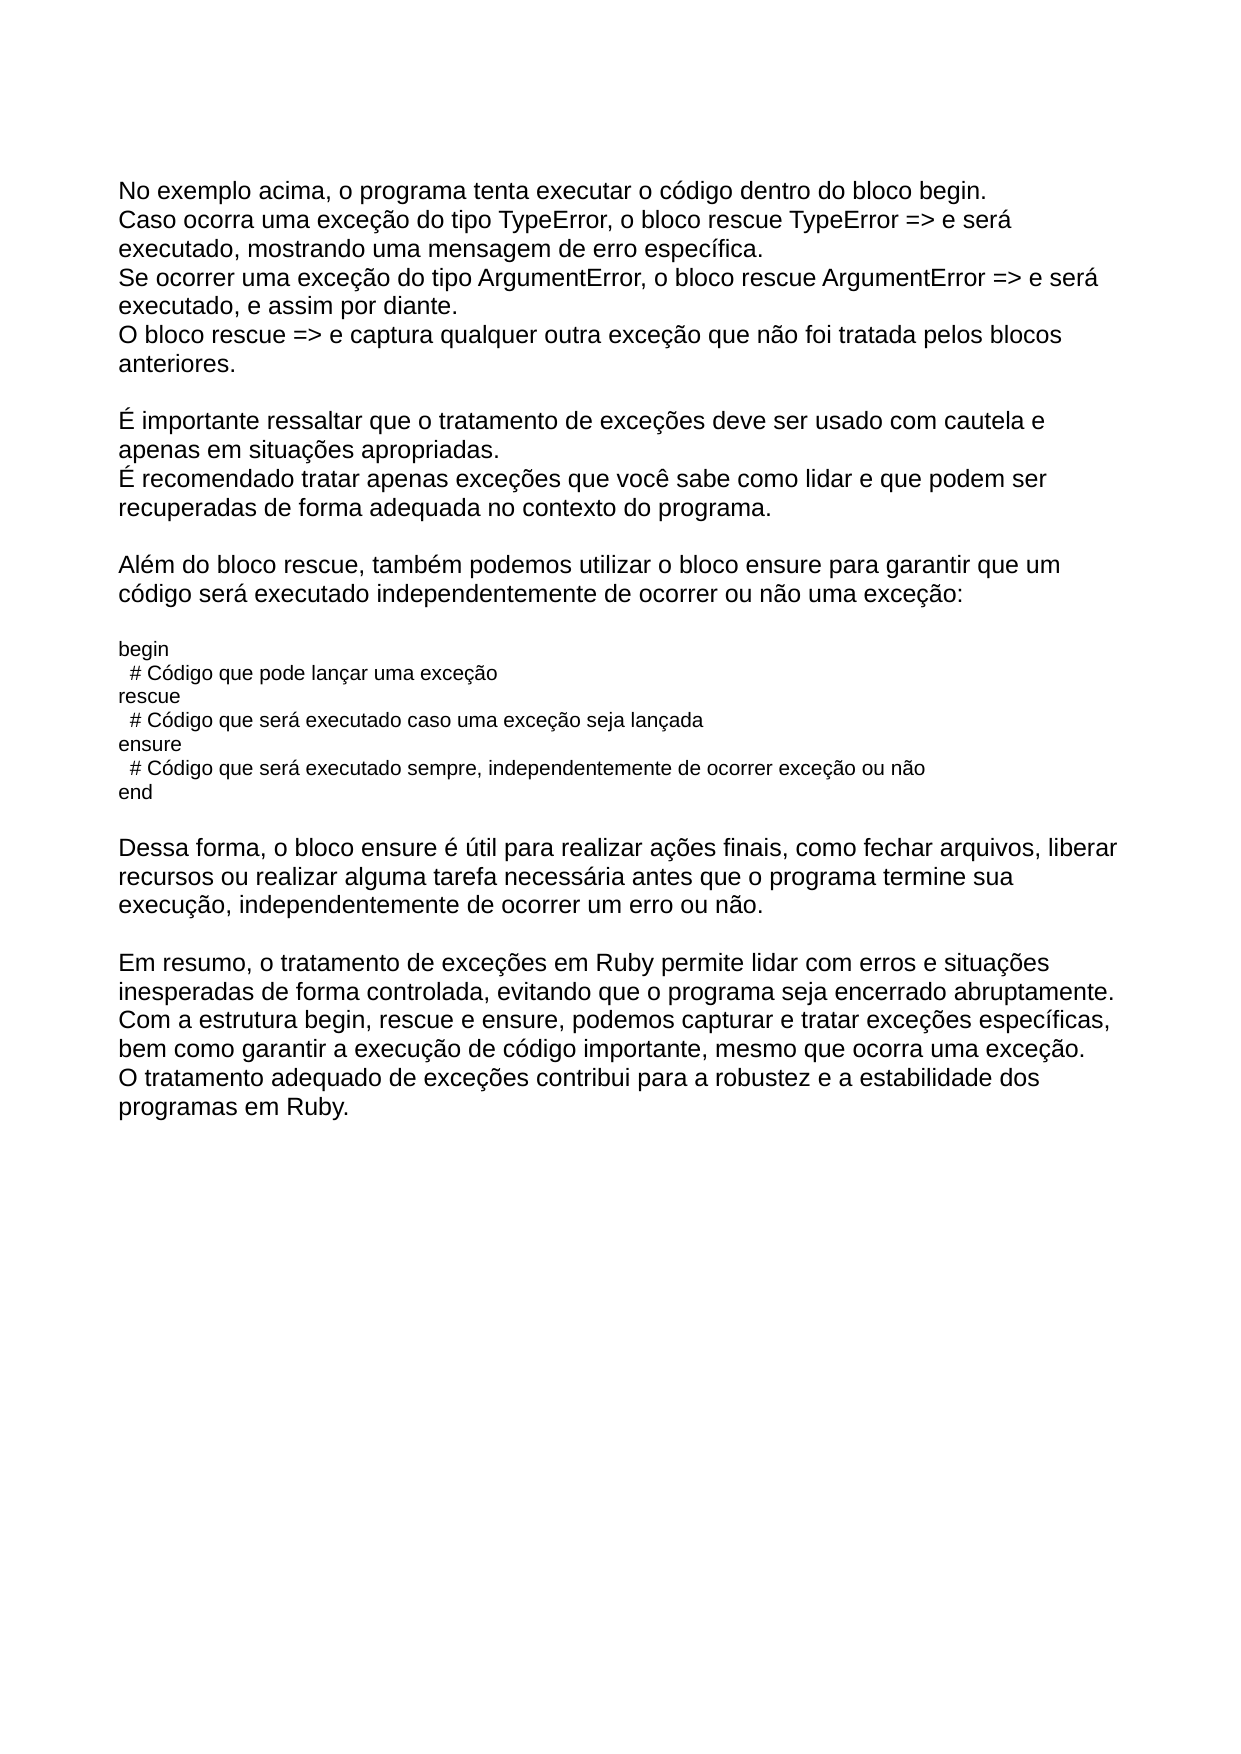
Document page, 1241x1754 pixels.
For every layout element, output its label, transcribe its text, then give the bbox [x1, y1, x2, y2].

text No exemplo acima, o programa tenta executar o código dentro do bloco begin. [118, 176, 1122, 205]
text ensure [118, 732, 1122, 756]
text Caso ocorra uma exceção do tipo TypeError, o bloco rescue TypeError => e será executado, mostrando uma mensagem de erro específica. [118, 205, 1122, 263]
text begin [118, 636, 1122, 660]
text É recomendado tratar apenas exceções que você sabe como lidar e que podem ser recuperadas de forma adequada no contexto do programa. [118, 464, 1122, 521]
text Se ocorrer uma exceção do tipo ArgumentError, o bloco rescue ArgumentError => e será executado, e assim por diante. [118, 263, 1122, 320]
text Além do bloco rescue, também podemos utilizar o bloco ensure para garantir que um código será executado independentemente de ocorrer ou não uma exceção: [118, 550, 1122, 608]
text end [118, 780, 1122, 804]
text # Código que será executado caso uma exceção seja lançada [118, 708, 1122, 732]
text # Código que pode lançar uma exceção [118, 660, 1122, 684]
text O tratamento adequado de exceções contribui para a robustez e a estabilidade dos programas em Ruby. [118, 1063, 1122, 1120]
text rescue [118, 684, 1122, 708]
text Dessa forma, o bloco ensure é útil para realizar ações finais, como fechar arquivos, liberar recursos ou realizar alguma tarefa necessária antes que o programa termine sua execução, independentemente de ocorrer um erro ou não. [118, 833, 1122, 919]
text # Código que será executado sempre, independentemente de ocorrer exceção ou não [118, 756, 1122, 780]
text Em resumo, o tratamento de exceções em Ruby permite lidar com erros e situações inesperadas de forma controlada, evitando que o programa seja encerrado abruptamente. Com a estrutura begin, rescue e ensure, podemos capturar e tratar exceções específicas, bem como garantir a execução de código importante, mesmo que ocorra uma exceção. [118, 948, 1122, 1063]
text O bloco rescue => e captura qualquer outra exceção que não foi tratada pelos blocos anteriores. [118, 320, 1122, 378]
text É importante ressaltar que o tratamento de exceções deve ser usado com cautela e apenas em situações apropriadas. [118, 406, 1122, 464]
